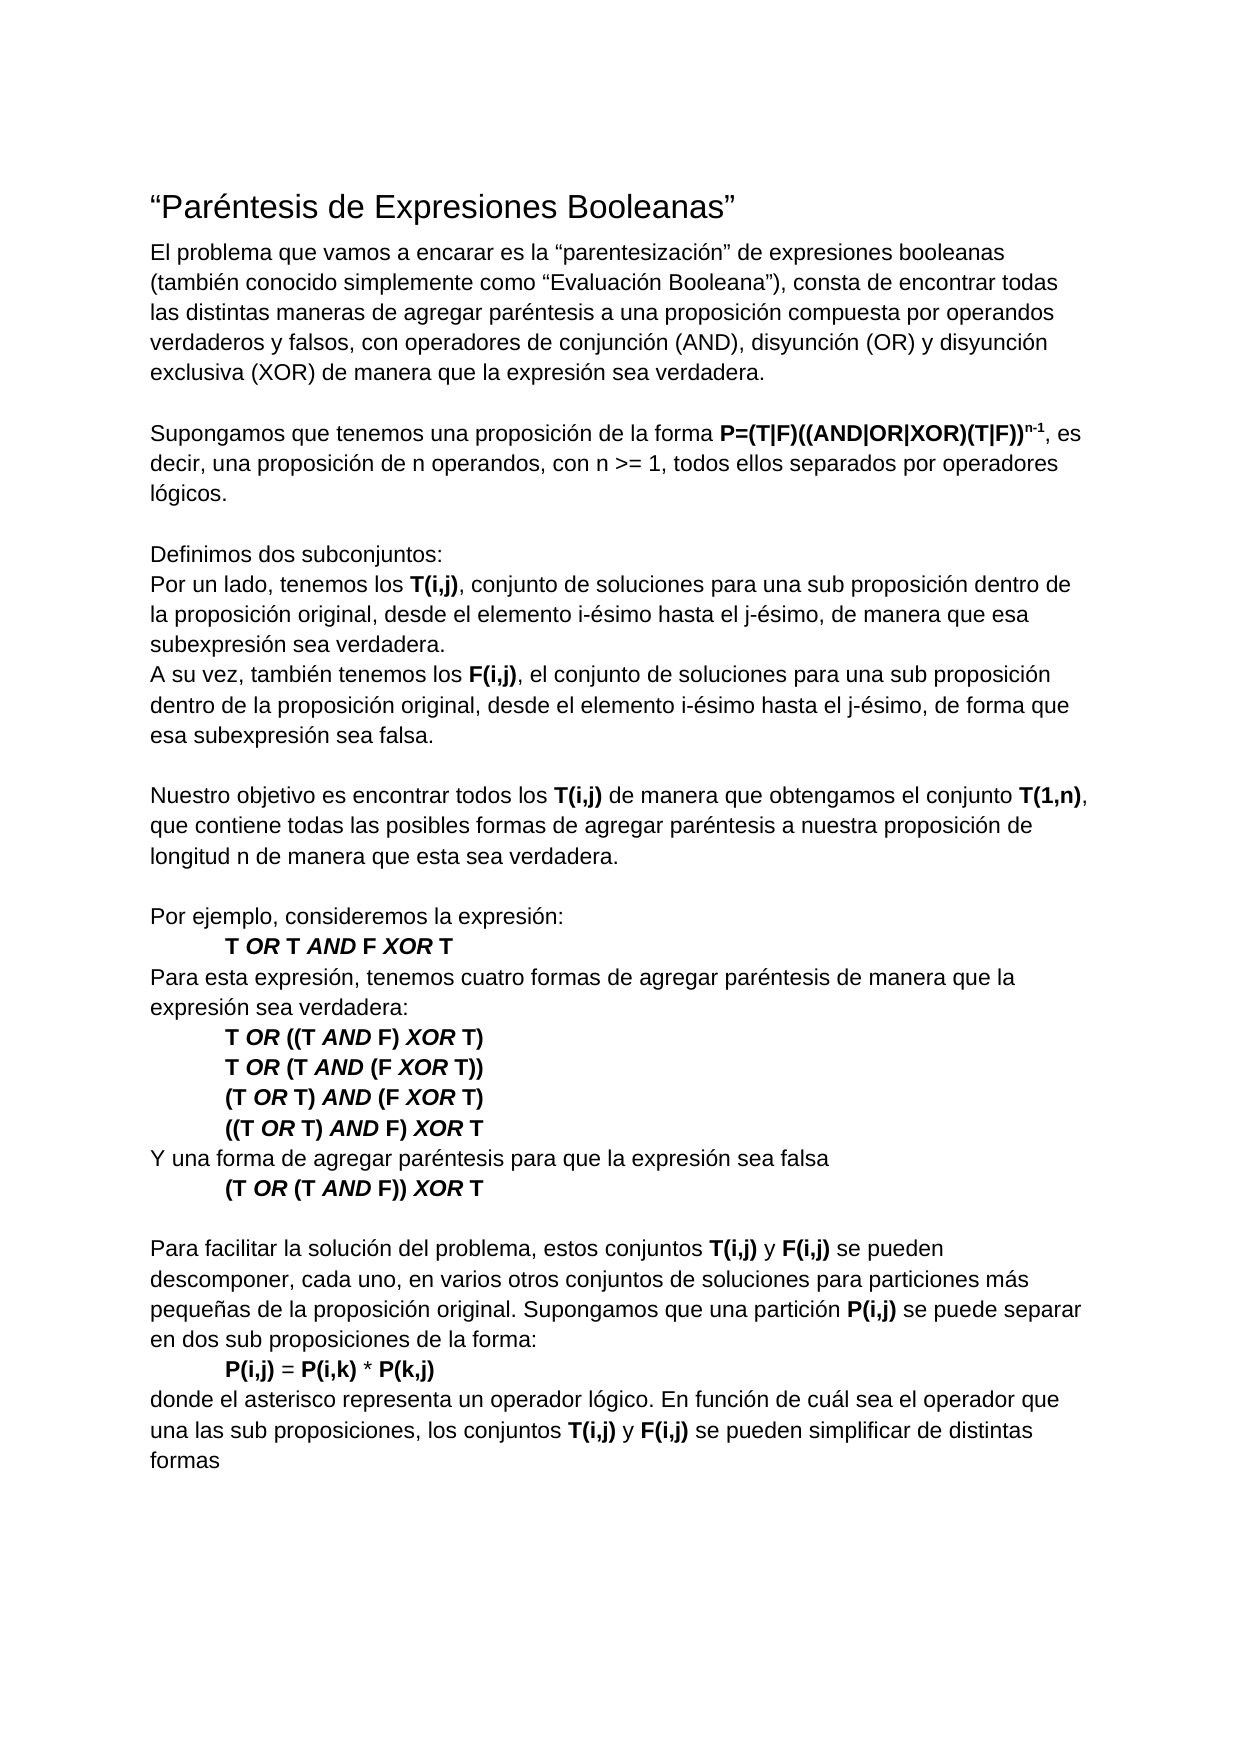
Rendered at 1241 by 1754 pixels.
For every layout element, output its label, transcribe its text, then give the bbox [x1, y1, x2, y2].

subtitle “Paréntesis de Expresiones Booleanas” [150, 187, 1090, 226]
text (T OR (T AND F)) XOR T [150, 1175, 1090, 1201]
text Definimos dos subconjuntos: Por un lado, tenemos los T(i,j), conjunto de soluciones para una sub proposición dentro de la proposición original, desde el elemento i-ésimo hasta el j-ésimo, de manera que esa subexpresión sea verdadera. A su vez, también tenemos los F(i,j), el conjunto de soluciones para una sub proposición dentro de la proposición original, desde el elemento i-ésimo hasta el j-ésimo, de forma que esa subexpresión sea falsa. [150, 510, 1090, 748]
text Supongamos que tenemos una proposición de la forma P=(T|F)((AND|OR|XOR)(T|F))n-1, es decir, una proposición de n operandos, con n >= 1, todos ellos separados por operadores lógicos. [150, 420, 1090, 506]
text Para facilitar la solución del problema, estos conjuntos T(i,j) y F(i,j) se pueden descomponer, cada uno, en varios otros conjuntos de soluciones para particiones más pequeñas de la proposición original. Supongamos que una partición P(i,j) se puede separar en dos sub proposiciones de la forma: [150, 1235, 1090, 1352]
text T OR (T AND (F XOR T)) [150, 1054, 1090, 1080]
text Nuestro objetivo es encontrar todos los T(i,j) de manera que obtengamos el conjunto T(1,n), que contiene todas las posibles formas de agregar paréntesis a nuestra proposición de longitud n de manera que esta sea verdadera. [150, 782, 1090, 869]
text T OR ((T AND F) XOR T) [150, 1024, 1090, 1050]
text (T OR T) AND (F XOR T) [150, 1084, 1090, 1111]
text El problema que vamos a encarar es la “parentesización” de expresiones booleanas (también conocido simplemente como “Evaluación Booleana”), consta de encontrar todas las distintas maneras de agregar paréntesis a una proposición compuesta por operandos verdaderos y falsos, con operadores de conjunción (AND), disyunción (OR) y disyunción exclusiva (XOR) de manera que la expresión sea verdadera. [150, 238, 1090, 386]
text P(i,j) = P(i,k) * P(k,j) donde el asterisco representa un operador lógico. En función de cuál sea el operador que una las sub proposiciones, los conjuntos T(i,j) y F(i,j) se pueden simplificar de distintas formas [150, 1356, 1090, 1503]
text Y una forma de agregar paréntesis para que la expresión sea falsa [150, 1145, 1090, 1171]
text T OR T AND F XOR T [150, 933, 1090, 959]
text Por ejemplo, consideremos la expresión: [150, 903, 1090, 929]
text Para esta expresión, tenemos cuatro formas de agregar paréntesis de manera que la expresión sea verdadera: [150, 963, 1090, 1020]
text ((T OR T) AND F) XOR T [150, 1114, 1090, 1141]
